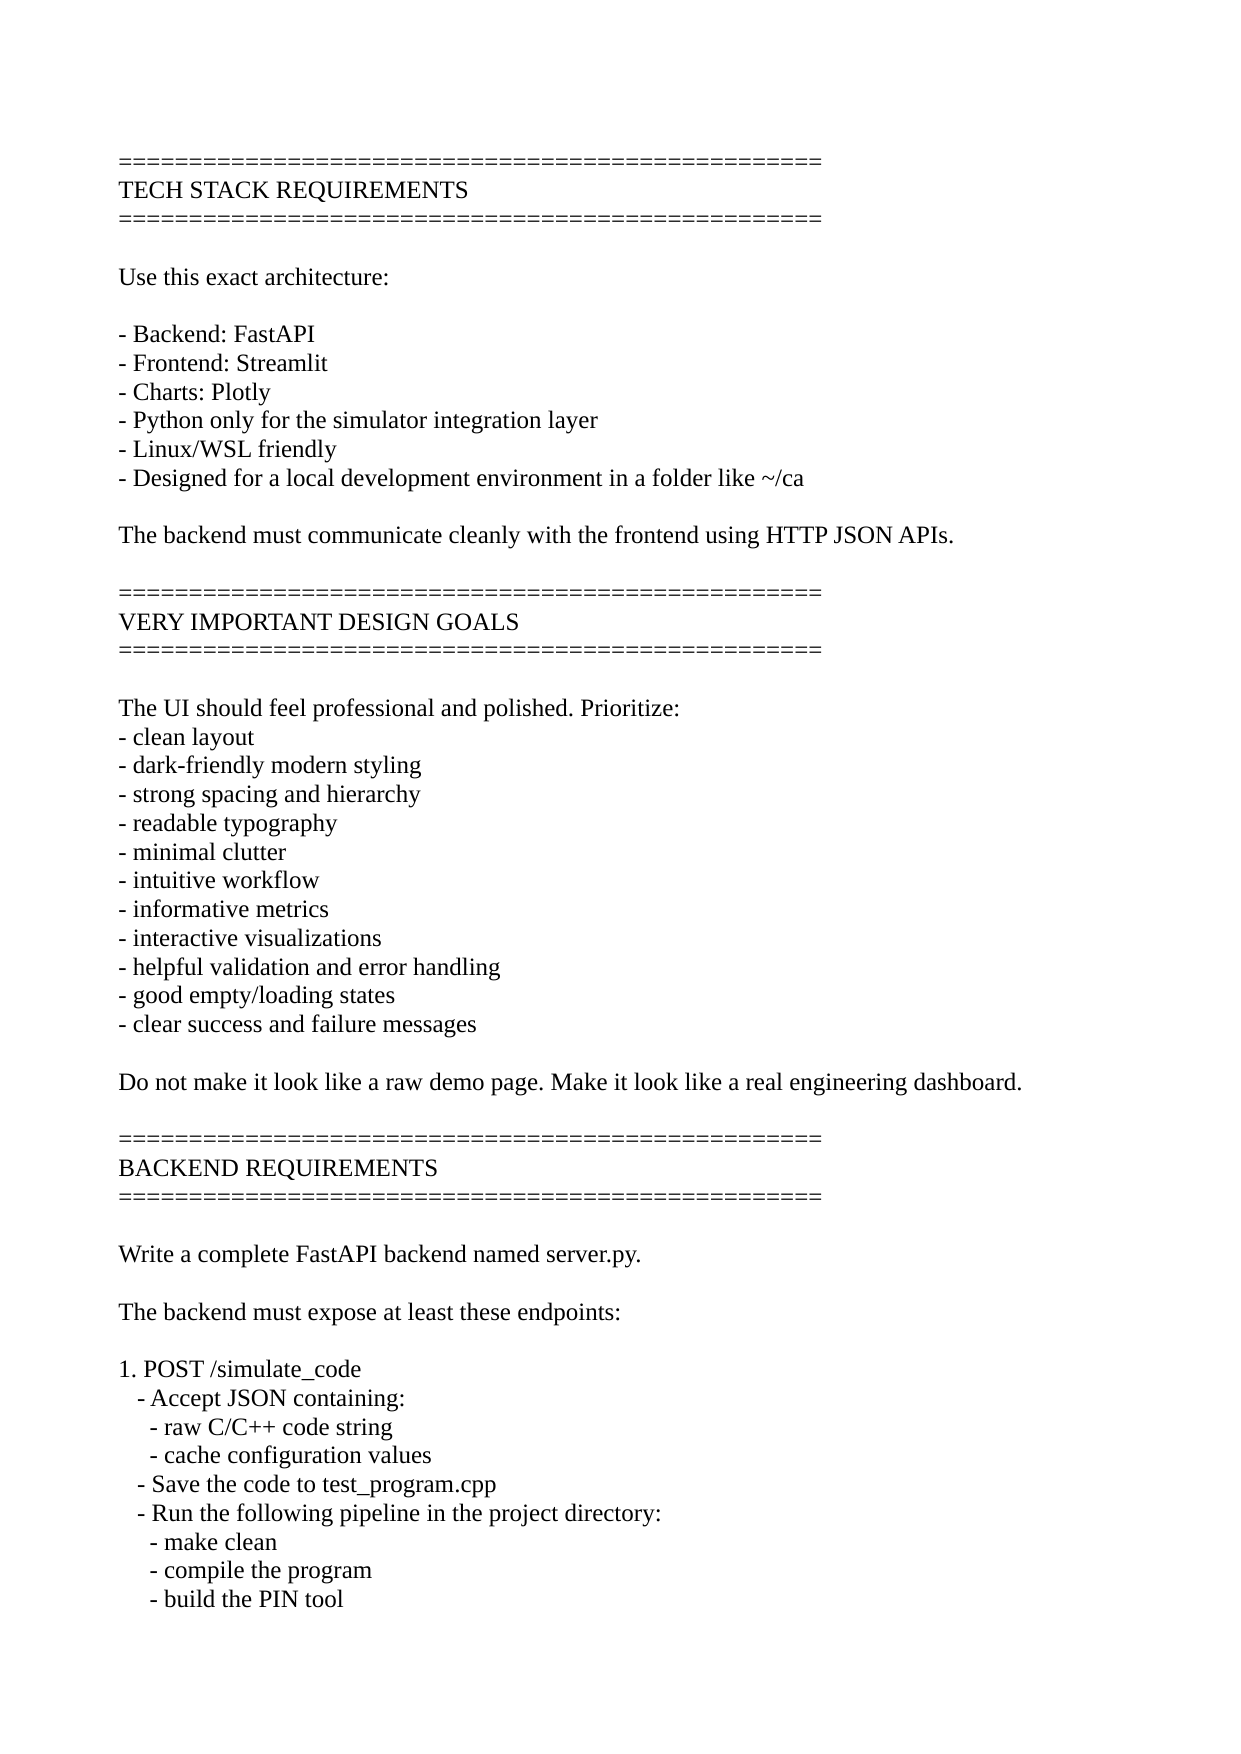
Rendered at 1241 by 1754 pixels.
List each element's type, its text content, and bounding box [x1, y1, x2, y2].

text - Python only for the simulator integration layer [118, 406, 1122, 434]
text Use this exact architecture: [118, 262, 1122, 291]
text - Save the code to test_program.cpp [118, 1469, 1122, 1498]
text The backend must communicate cleanly with the frontend using HTTP JSON APIs. [118, 521, 1122, 549]
text - Designed for a local development environment in a folder like ~/ca [118, 463, 1122, 492]
text - dark-friendly modern styling [118, 751, 1122, 779]
text ================================================== [118, 1182, 1122, 1211]
text - Run the following pipeline in the project directory: [118, 1498, 1122, 1527]
text Write a complete FastAPI backend named server.py. [118, 1239, 1122, 1268]
text Do not make it look like a raw demo page. Make it look like a real engineering dashboard. [118, 1067, 1122, 1096]
text - Accept JSON containing: [118, 1383, 1122, 1412]
text - compile the program [118, 1556, 1122, 1584]
text 1. POST /simulate_code [118, 1354, 1122, 1383]
text - cache configuration values [118, 1441, 1122, 1469]
text The UI should feel professional and polished. Prioritize: [118, 693, 1122, 722]
text - Backend: FastAPI [118, 319, 1122, 348]
text - informative metrics [118, 894, 1122, 923]
text - clean layout [118, 722, 1122, 751]
text - minimal clutter [118, 837, 1122, 866]
text ================================================== [118, 578, 1122, 607]
text ================================================== [118, 204, 1122, 233]
text The backend must expose at least these endpoints: [118, 1297, 1122, 1326]
text - build the PIN tool [118, 1584, 1122, 1613]
text ================================================== [118, 1124, 1122, 1153]
text - readable typography [118, 808, 1122, 837]
text - Frontend: Streamlit [118, 348, 1122, 377]
text ================================================== [118, 636, 1122, 664]
text - raw C/C++ code string [118, 1412, 1122, 1441]
text - good empty/loading states [118, 981, 1122, 1009]
text VERY IMPORTANT DESIGN GOALS [118, 607, 1122, 636]
text - Charts: Plotly [118, 377, 1122, 406]
text - intuitive workflow [118, 866, 1122, 894]
text - strong spacing and hierarchy [118, 779, 1122, 808]
text BACKEND REQUIREMENTS [118, 1153, 1122, 1182]
text ================================================== [118, 147, 1122, 176]
text - clear success and failure messages [118, 1009, 1122, 1038]
text - Linux/WSL friendly [118, 434, 1122, 463]
text TECH STACK REQUIREMENTS [118, 176, 1122, 204]
text - make clean [118, 1527, 1122, 1556]
text - interactive visualizations [118, 923, 1122, 952]
text - helpful validation and error handling [118, 952, 1122, 981]
